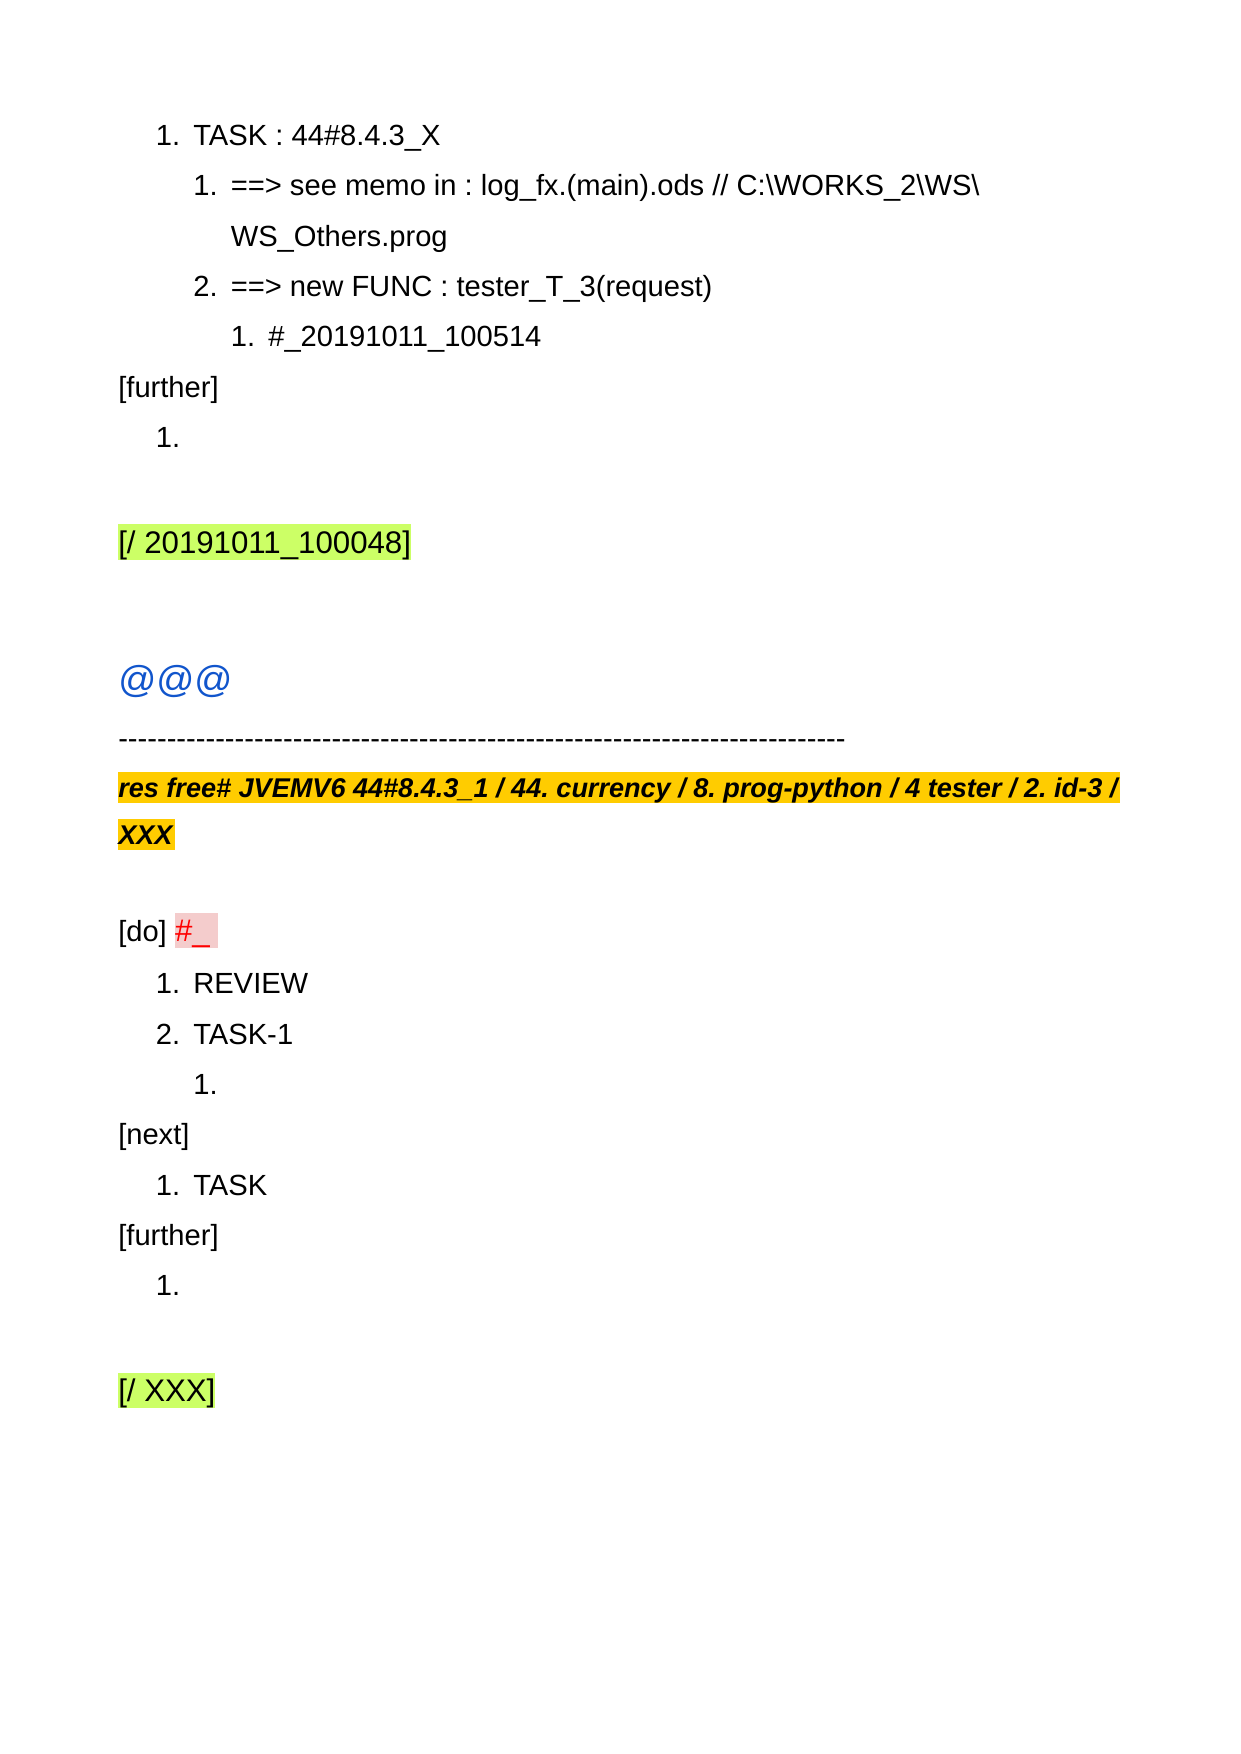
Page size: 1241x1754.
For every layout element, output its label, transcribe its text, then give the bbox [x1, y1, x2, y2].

list TASK-1 [156, 1017, 1122, 1050]
text [/ 20191011_100048] [118, 470, 1122, 560]
list ==> new FUNC : tester_T_3(request) [193, 269, 1122, 303]
list TASK [156, 1168, 1122, 1201]
list REVIEW [156, 966, 1122, 1000]
text [further] [118, 370, 1122, 403]
text @@@ [118, 657, 1122, 700]
text res free# JVEMV6 44#8.4.3_1 / 44. currency / 8. prog-python / 4 tester / 2. id-3 / XXX [118, 772, 1122, 850]
list TASK : 44#8.4.3_X [156, 118, 1122, 152]
text [next] [118, 1117, 1122, 1151]
text [/ XXX] [118, 1318, 1122, 1408]
text [do] #_ [118, 912, 1122, 948]
list #_20191011_100514 [231, 319, 1122, 353]
list ==> see memo in : log_fx.(main).ods // C:\WORKS_2\WS\WS_Others.prog [193, 168, 1122, 252]
text [further] [118, 1218, 1122, 1251]
text --------------------------------------------------------------------------- [118, 722, 1122, 755]
